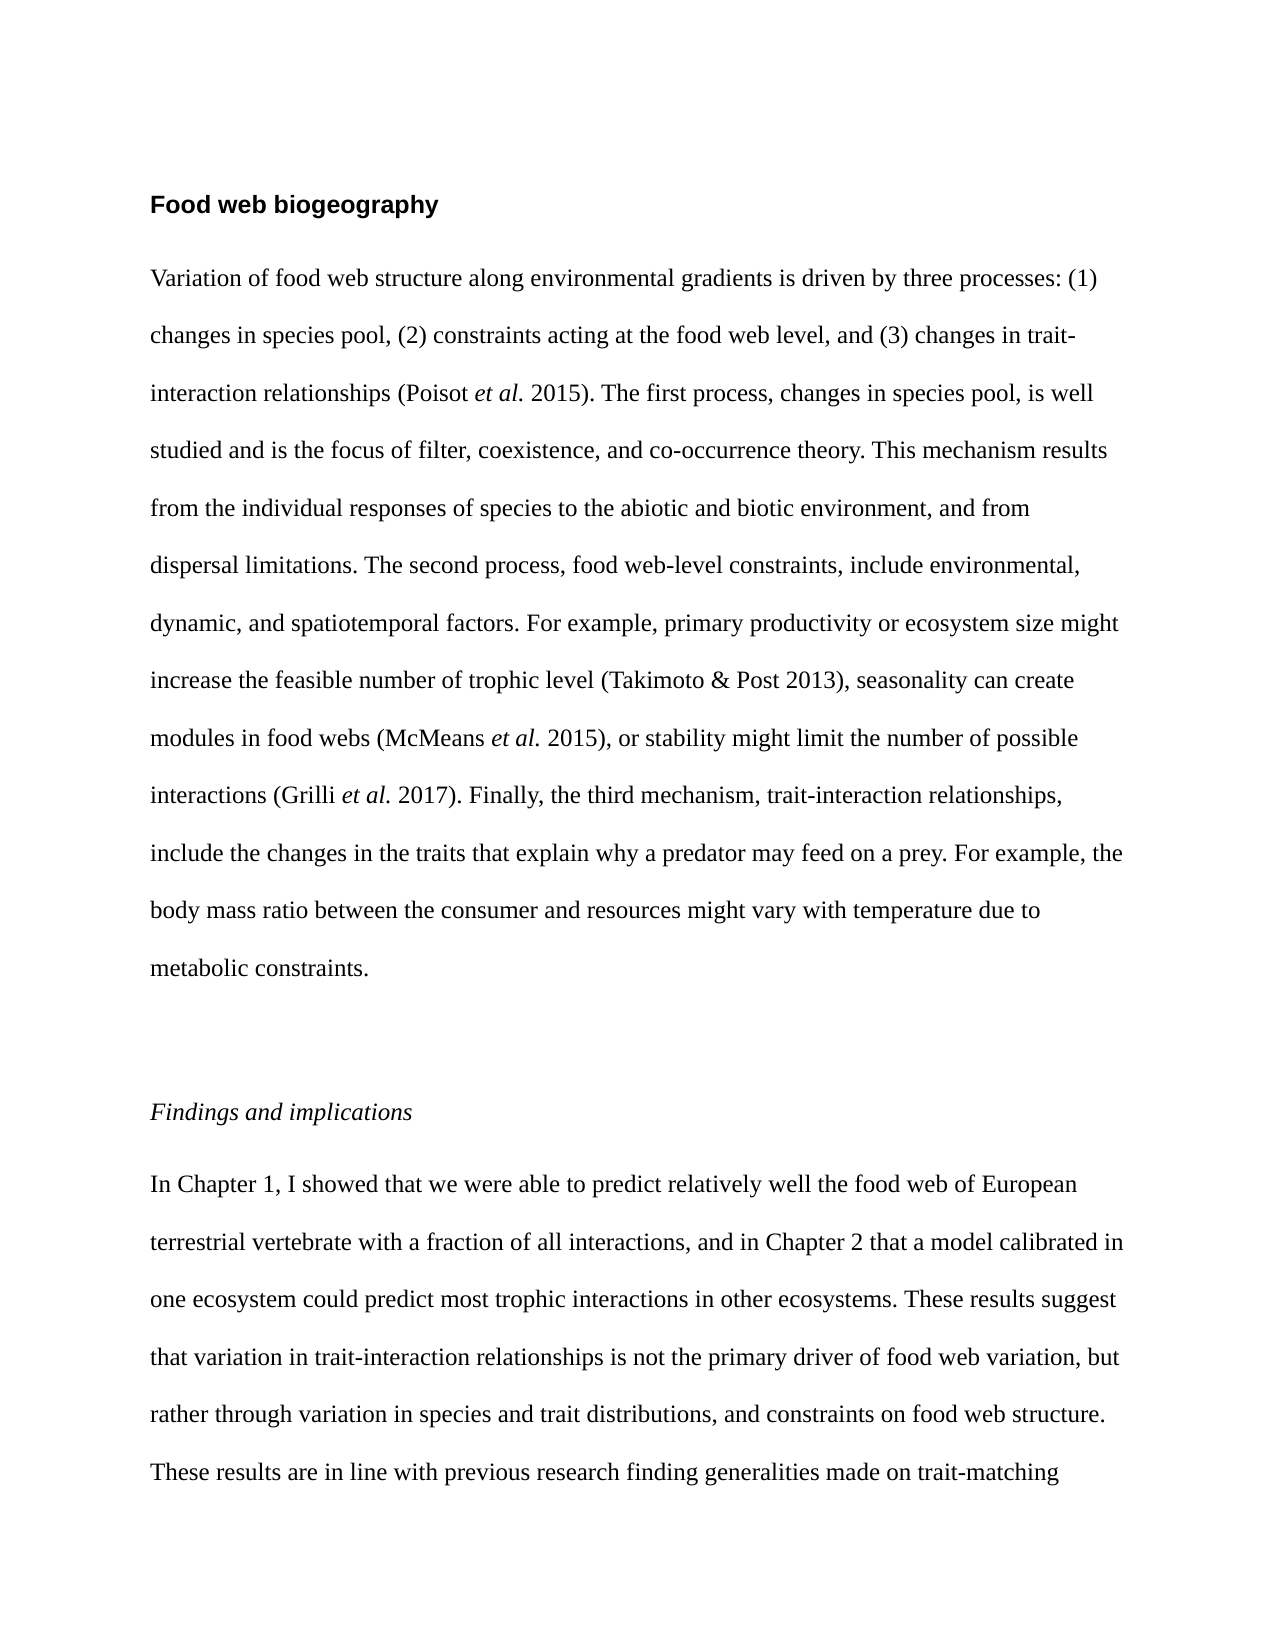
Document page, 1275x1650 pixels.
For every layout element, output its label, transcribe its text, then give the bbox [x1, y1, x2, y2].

subtitle Food web biogeography [150, 190, 1125, 219]
text In Chapter 1, I showed that we were able to predict relatively well the food web of European terrestrial vertebrate with a fraction of all interactions, and in Chapter 2 that a model calibrated in one ecosystem could predict most trophic interactions in other ecosystems. These results suggest that variation in trait-interaction relationships is not the primary driver of food web variation, but rather through variation in species and trait distributions, and constraints on food web structure. These results are in line with previous research finding generalities made on trait-matching [150, 1169, 1125, 1486]
text Variation of food web structure along environmental gradients is driven by three processes: (1) changes in species pool, (2) constraints acting at the food web level, and (3) changes in trait-interaction relationships (Poisot et al. 2015). The first process, changes in species pool, is well studied and is the focus of filter, coexistence, and co-occurrence theory. This mechanism results from the individual responses of species to the abiotic and biotic environment, and from dispersal limitations. The second process, food web-level constraints, include environmental, dynamic, and spatiotemporal factors. For example, primary productivity or ecosystem size might increase the feasible number of trophic level (Takimoto & Post 2013), seasonality can create modules in food webs (McMeans et al. 2015), or stability might limit the number of possible interactions (Grilli et al. 2017). Finally, the third mechanism, trait-interaction relationships, include the changes in the traits that explain why a predator may feed on a prey. For example, the body mass ratio between the consumer and resources might vary with temperature due to metabolic constraints. [150, 263, 1125, 981]
text Findings and implications [150, 1097, 1125, 1126]
